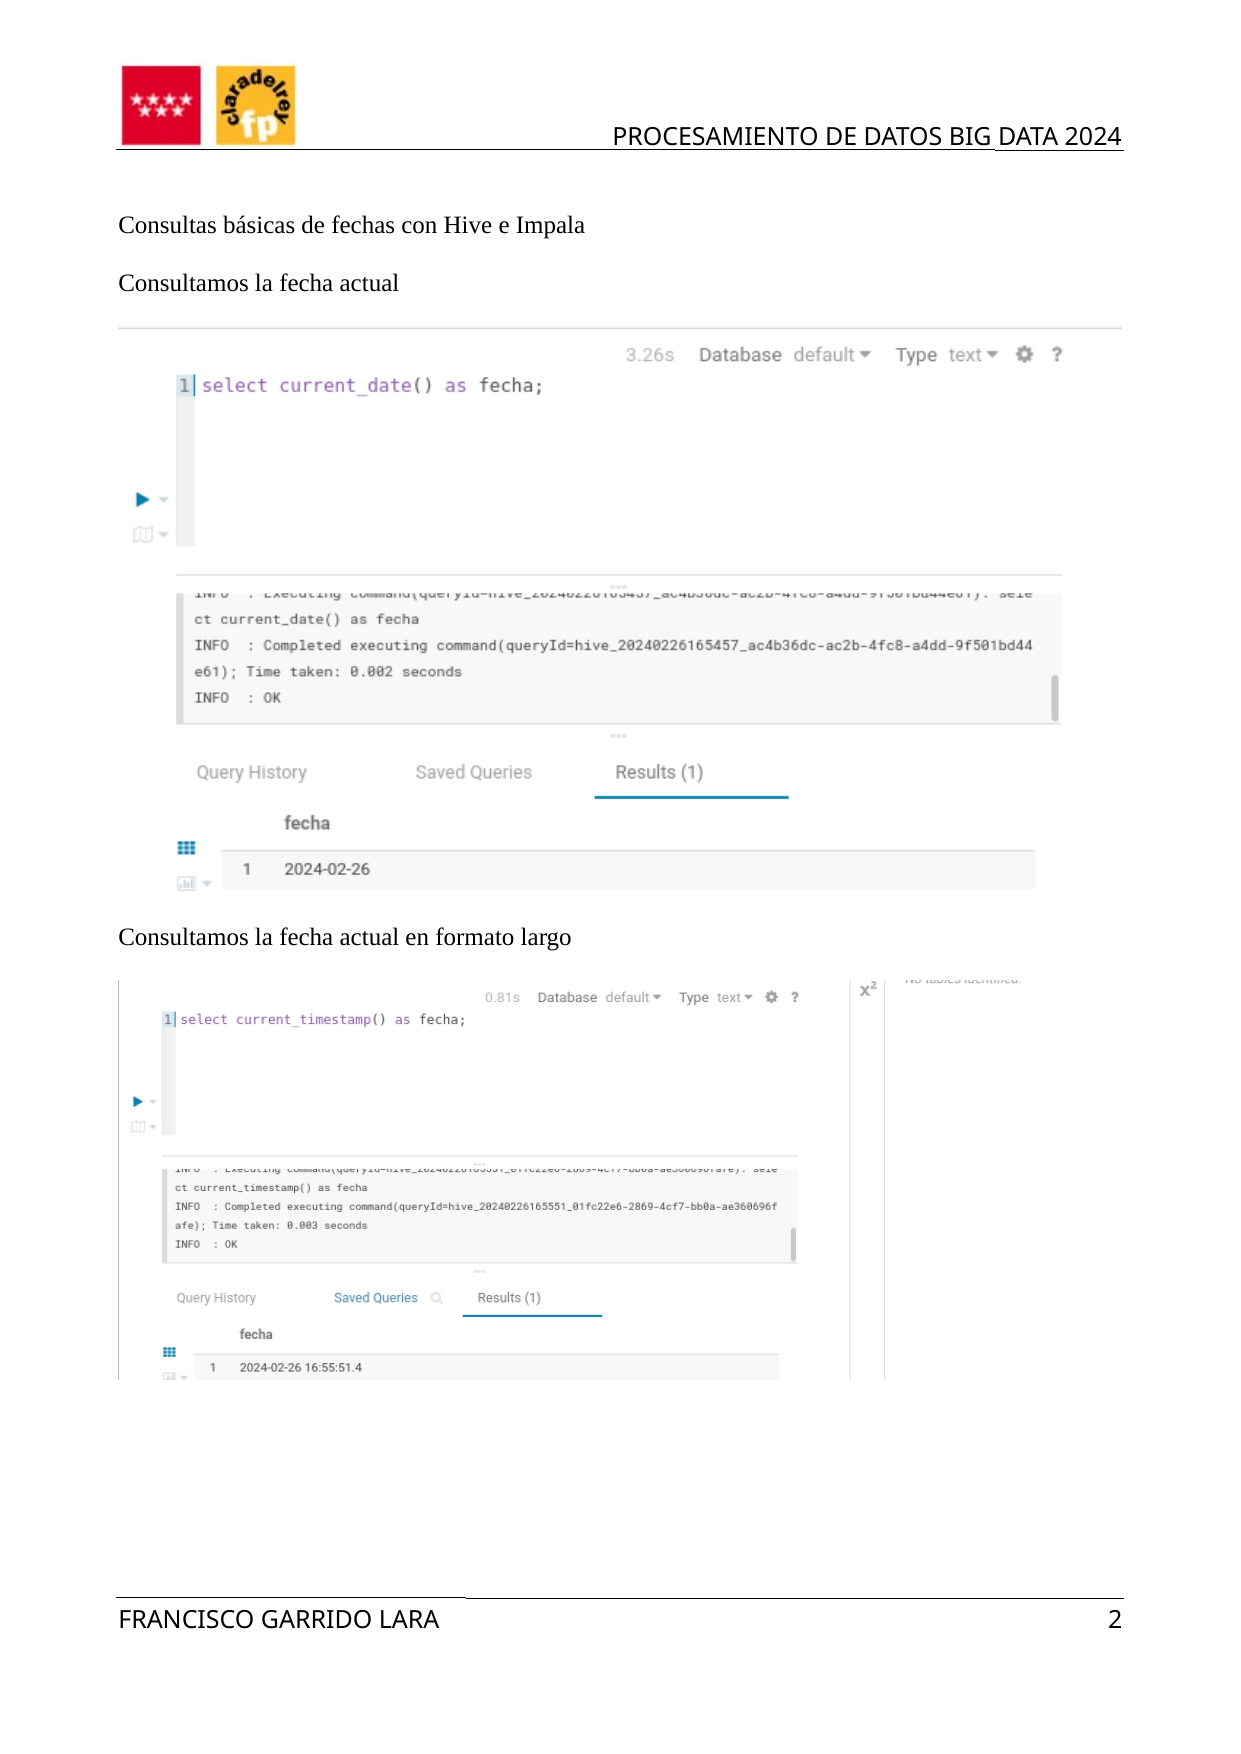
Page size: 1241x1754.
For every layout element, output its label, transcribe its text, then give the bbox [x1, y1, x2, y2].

text Consultas básicas de fechas con Hive e Impala [118, 210, 1122, 239]
picture [118, 325, 1123, 894]
picture [118, 980, 1123, 1380]
text Consultamos la fecha actual [118, 268, 1122, 297]
picture [116, 60, 299, 149]
text Consultamos la fecha actual en formato largo [118, 894, 1122, 951]
